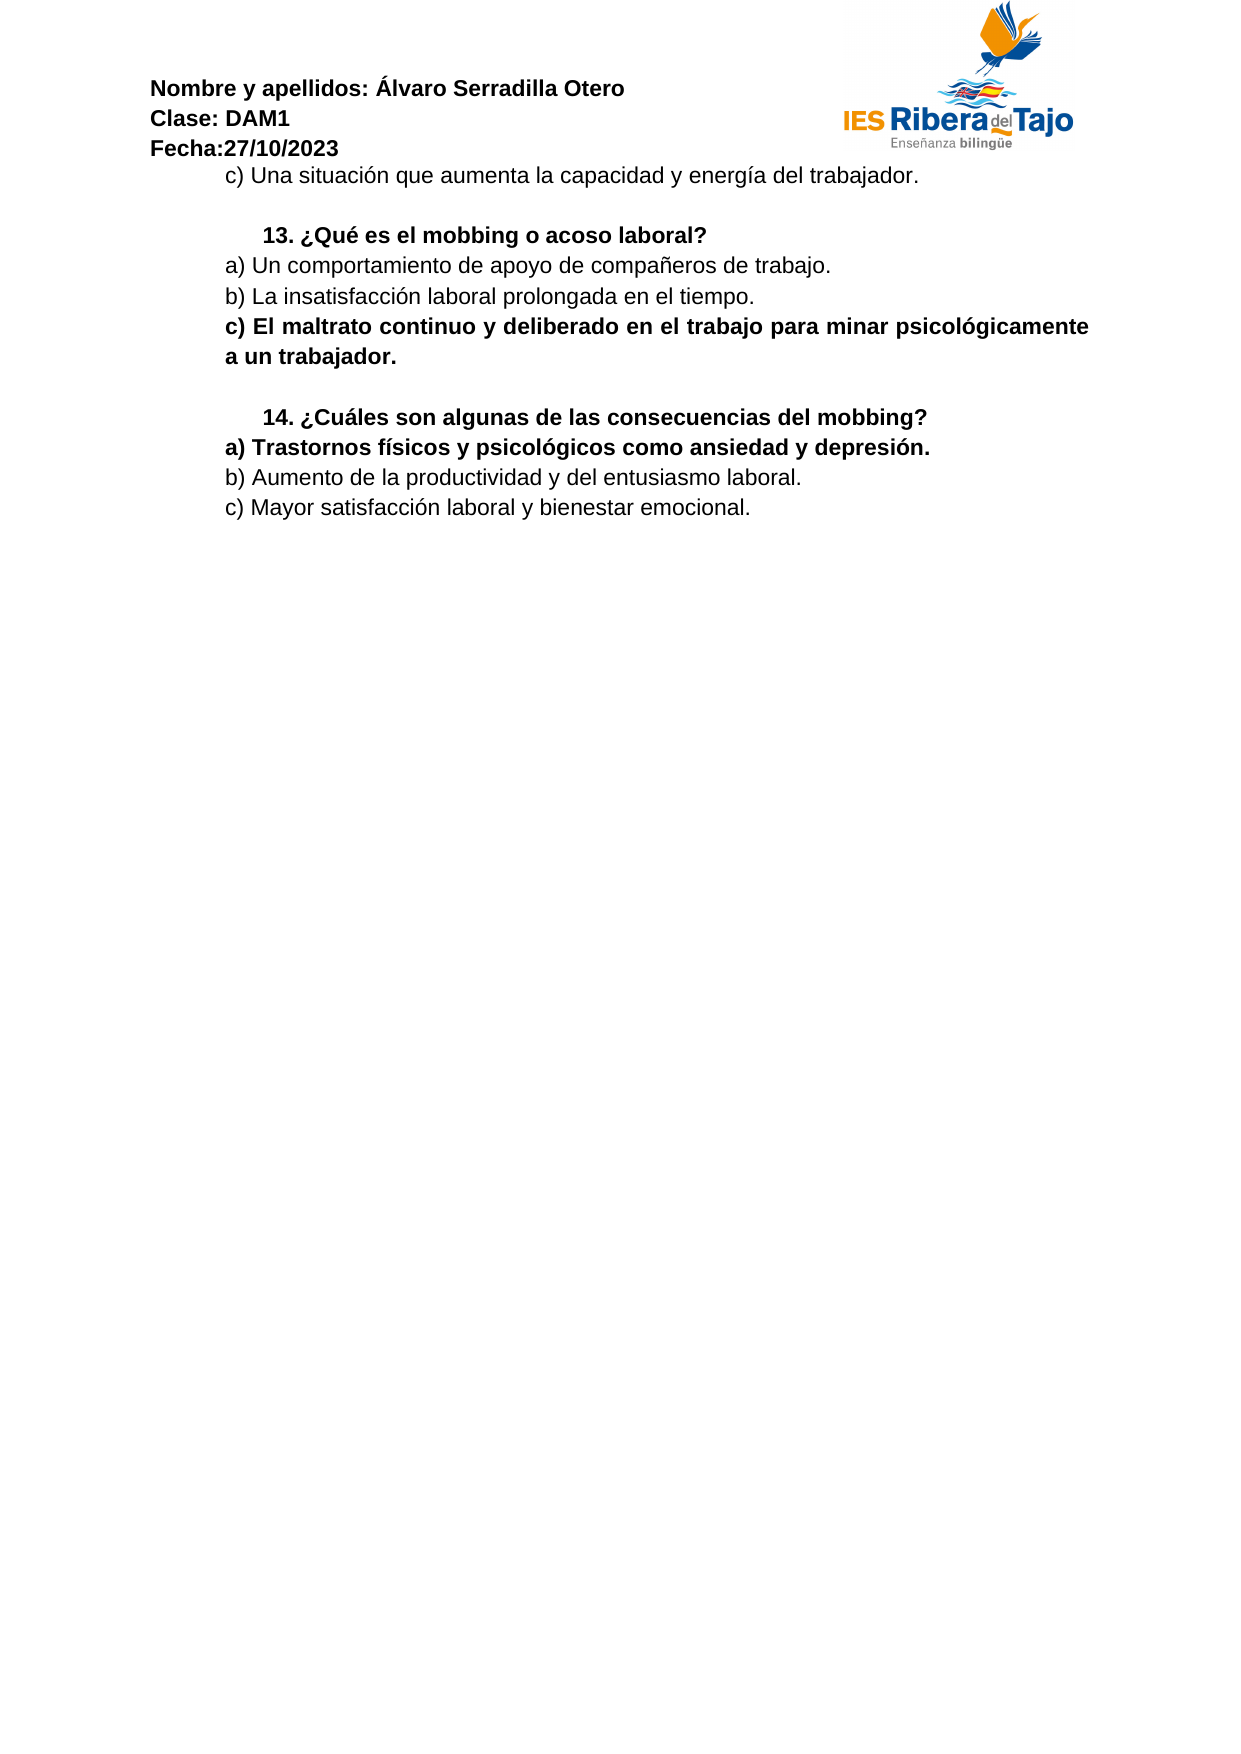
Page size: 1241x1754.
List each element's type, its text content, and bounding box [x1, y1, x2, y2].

text c) Una situación que aumenta la capacidad y energía del trabajador. [225, 162, 1090, 188]
text b) Aumento de la productividad y del entusiasmo laboral. [225, 464, 1090, 490]
text a) Trastornos físicos y psicológicos como ansiedad y depresión. [225, 434, 1090, 460]
text c) Mayor satisfacción laboral y bienestar emocional. [225, 494, 1090, 520]
text a) Un comportamiento de apoyo de compañeros de trabajo. [225, 252, 1090, 279]
text c) El maltrato continuo y deliberado en el trabajo para minar psicológicamente a un trabajador. [225, 313, 1090, 369]
picture [843, 0, 1075, 151]
text b) La insatisfacción laboral prolongada en el tiempo. [150, 283, 1090, 309]
list ¿Cuáles son algunas de las consecuencias del mobbing? [262, 403, 1090, 430]
list ¿Qué es el mobbing o acoso laboral? [262, 222, 1090, 248]
